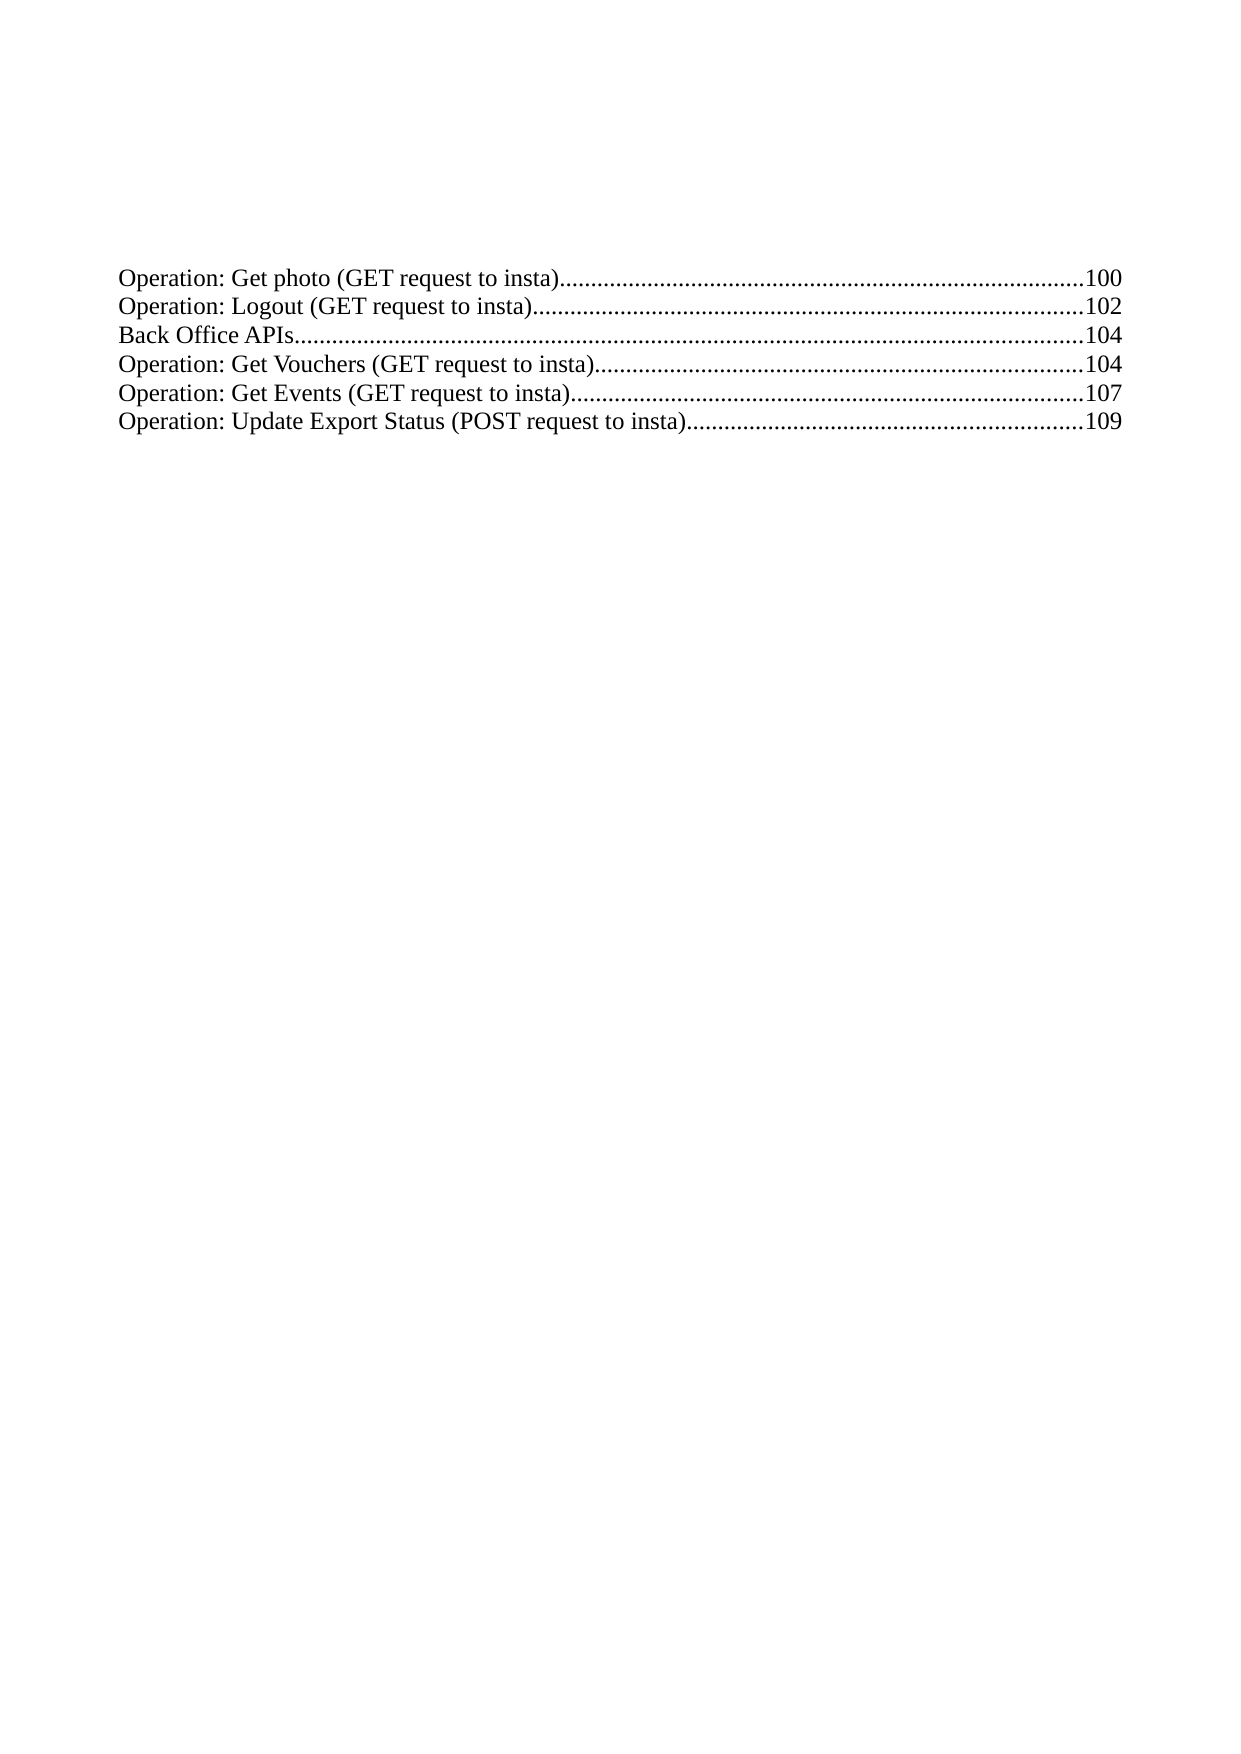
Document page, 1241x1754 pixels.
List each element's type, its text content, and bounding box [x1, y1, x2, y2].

text Operation: Get photo (GET request to insta) 100 [118, 263, 1122, 291]
text Operation: Get Events (GET request to insta) 107 [118, 378, 1122, 406]
text Operation: Logout (GET request to insta) 102 [118, 291, 1122, 320]
text Operation: Update Export Status (POST request to insta) 109 [118, 406, 1122, 435]
text Operation: Get Vouchers (GET request to insta) 104 [118, 349, 1122, 378]
text Back Office APIs 104 [118, 320, 1122, 349]
